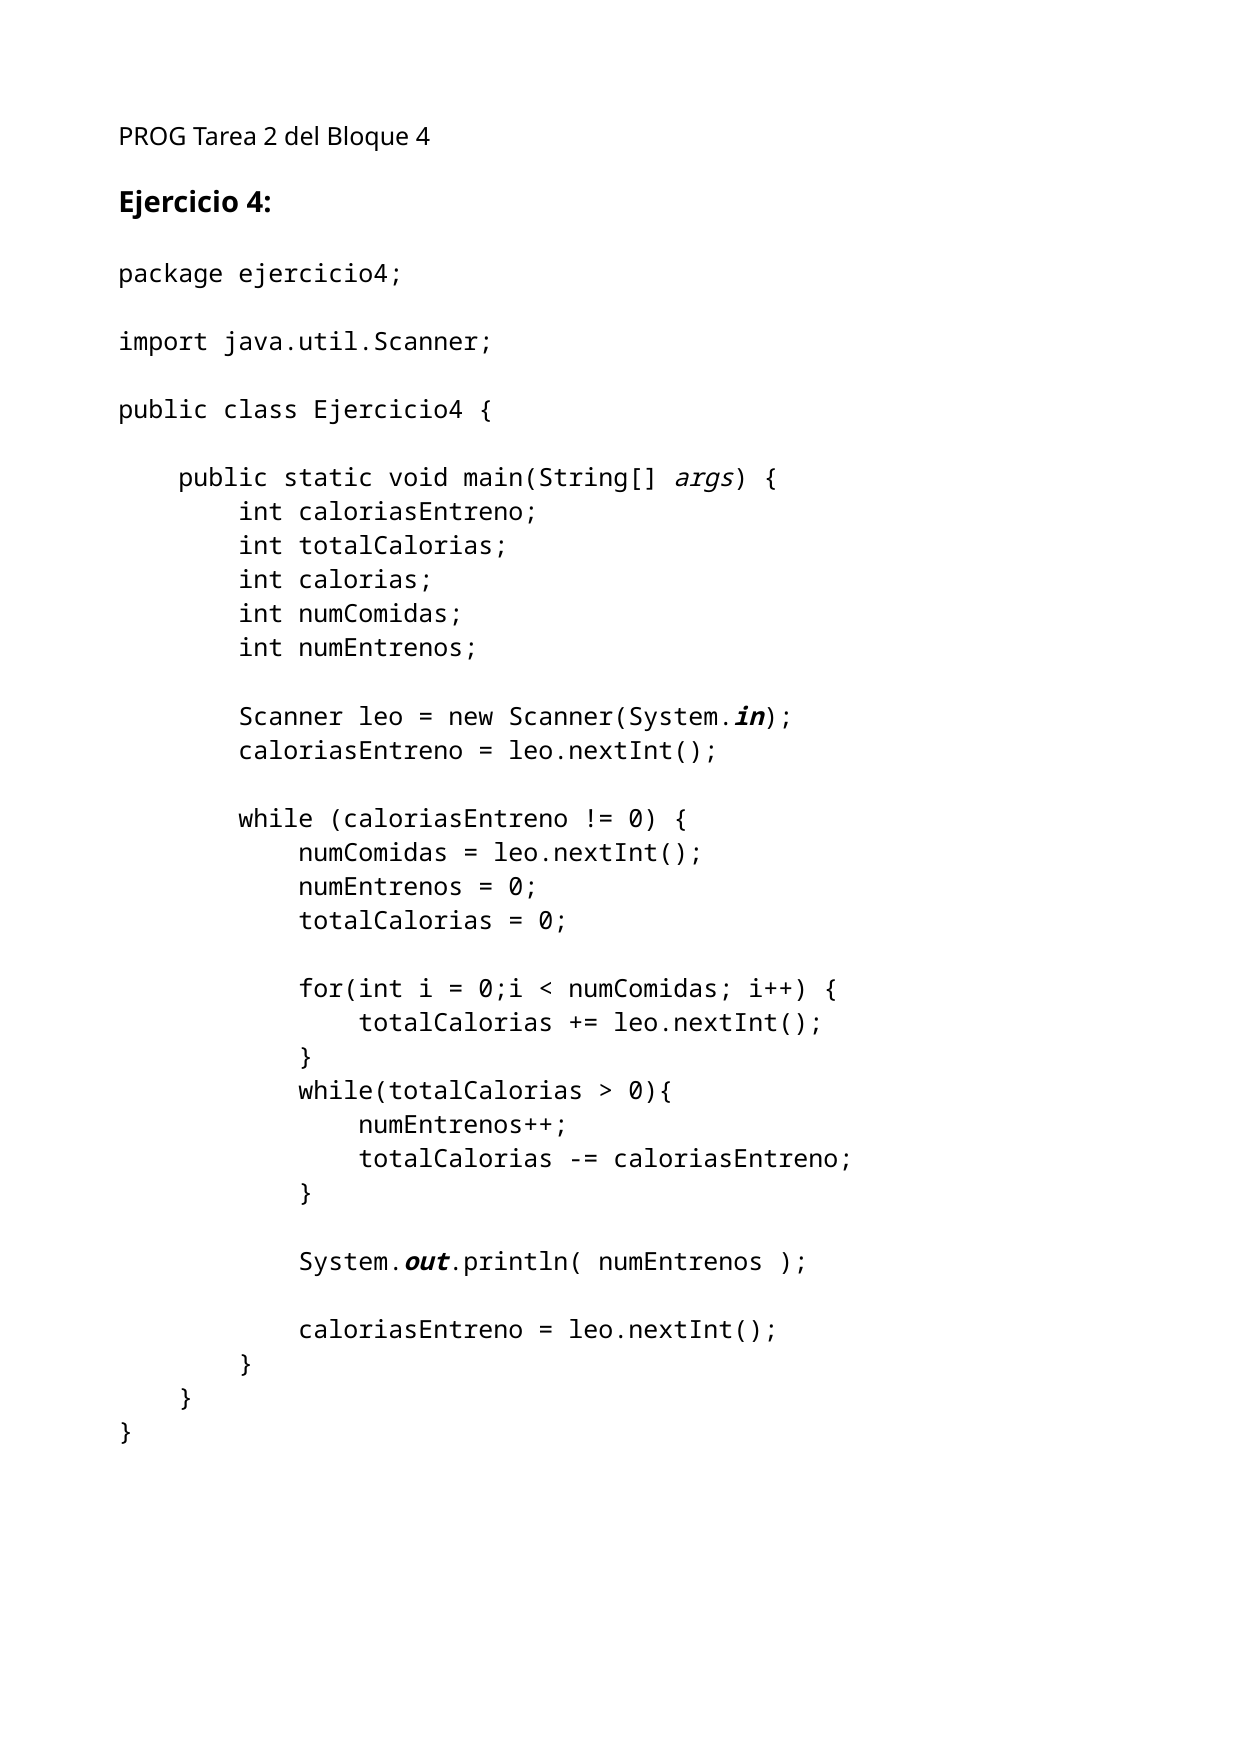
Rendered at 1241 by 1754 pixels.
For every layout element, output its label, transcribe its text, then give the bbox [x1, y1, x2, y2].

text Ejercicio 4: [118, 182, 1122, 221]
text package ejercicio4; import java.util.Scanner; public class Ejercicio4 { public static void main(String[] args) { int caloriasEntreno; int totalCalorias; int calorias; int numComidas; int numEntrenos; Scanner leo = new Scanner(System.in); caloriasEntreno = leo.nextInt(); while (caloriasEntreno != 0) { numComidas = leo.nextInt(); numEntrenos = 0; totalCalorias = 0; for(int i = 0;i < numComidas; i++) { totalCalorias += leo.nextInt(); } while(totalCalorias > 0){ numEntrenos++; totalCalorias -= caloriasEntreno; } System.out.println( numEntrenos ); caloriasEntreno = leo.nextInt(); } } } [118, 255, 1122, 1448]
